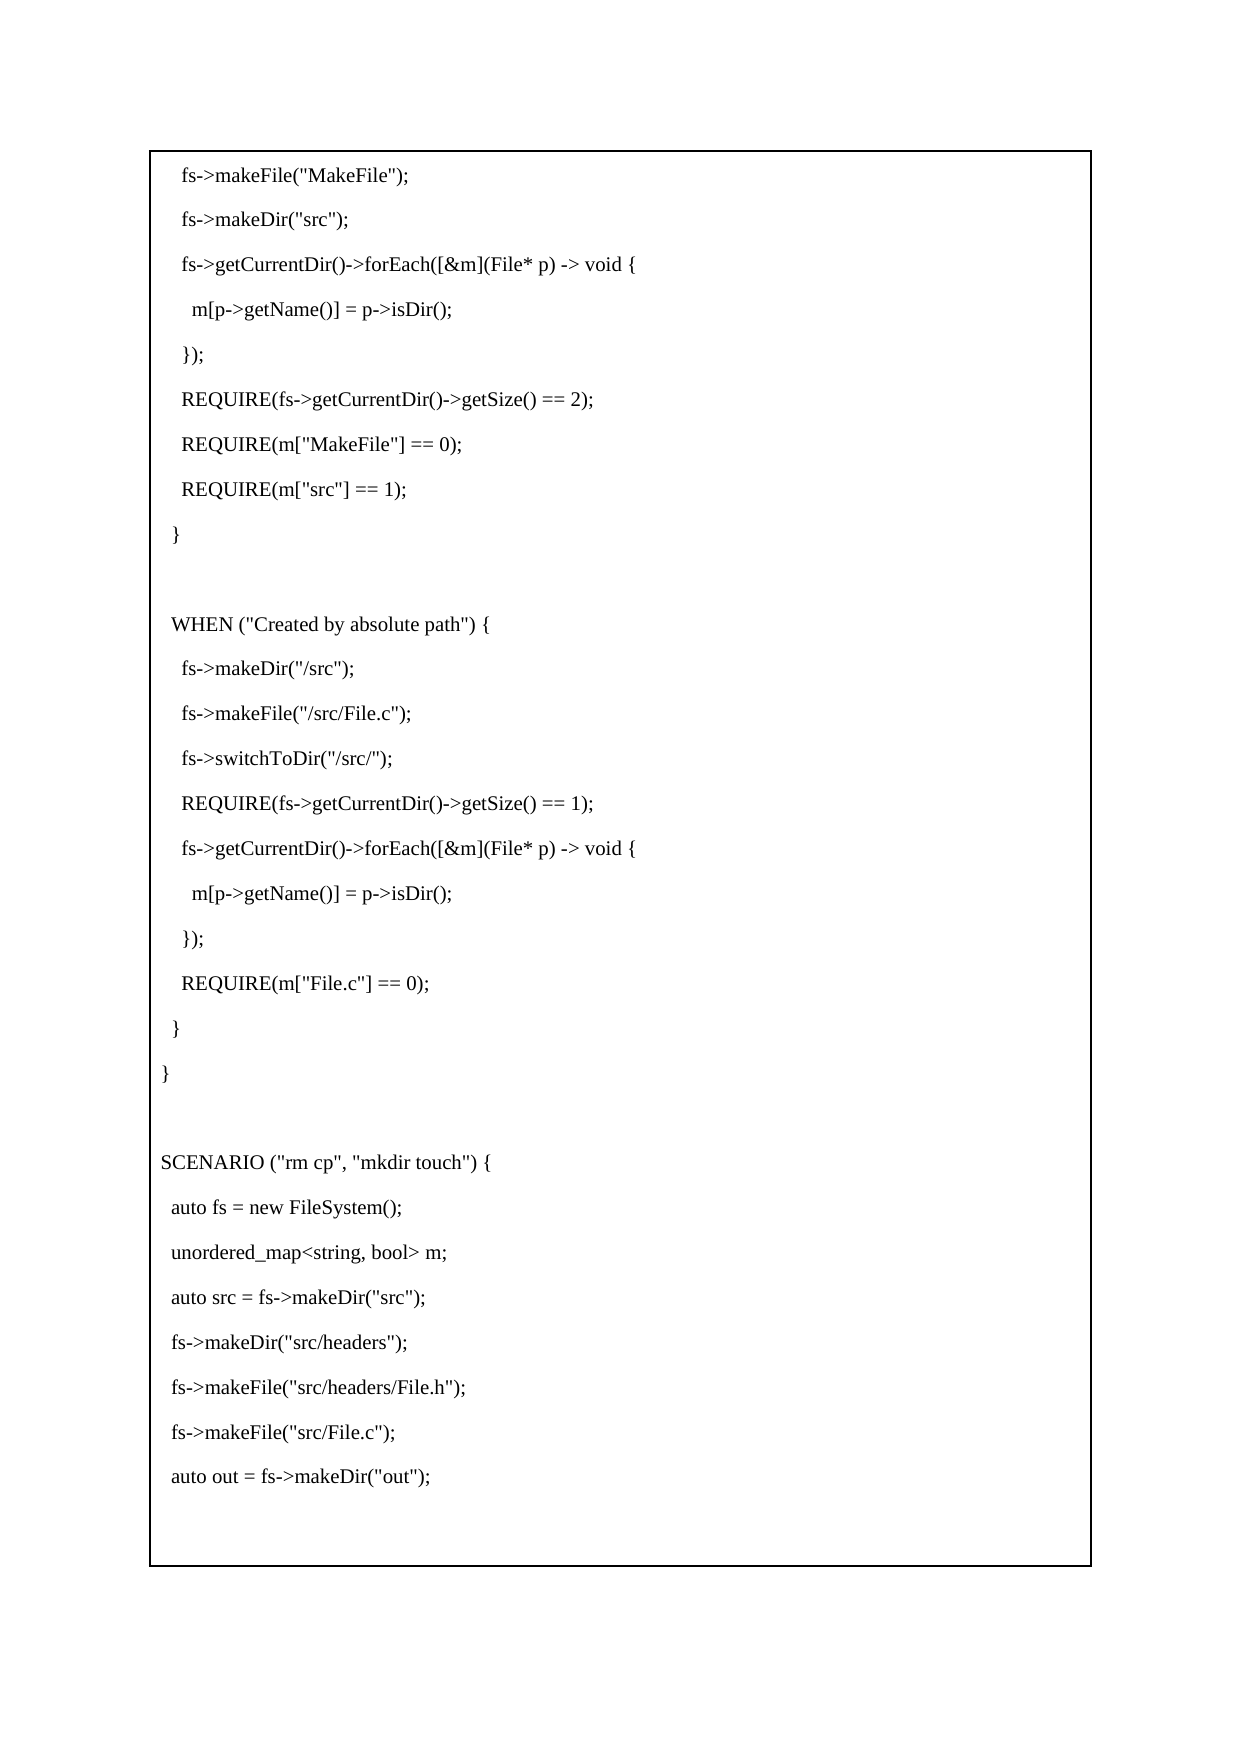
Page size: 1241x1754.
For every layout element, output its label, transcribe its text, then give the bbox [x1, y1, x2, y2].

table_header fs->makeFile("MakeFile"); fs->makeDir("src"); fs->getCurrentDir()->forEach([&m](File* p) -> void { m[p->getName()] = p->isDir(); }); REQUIRE(fs->getCurrentDir()->getSize() == 2); REQUIRE(m["MakeFile"] == 0); REQUIRE(m["src"] == 1); } WHEN ("Created by absolute path") { fs->makeDir("/src"); fs->makeFile("/src/File.c"); fs->switchToDir("/src/"); REQUIRE(fs->getCurrentDir()->getSize() == 1); fs->getCurrentDir()->forEach([&m](File* p) -> void { m[p->getName()] = p->isDir(); }); REQUIRE(m["File.c"] == 0); } } SCENARIO ("rm cp", "mkdir touch") { auto fs = new FileSystem(); unordered_map<string, bool> m; auto src = fs->makeDir("src"); fs->makeDir("src/headers"); fs->makeFile("src/headers/File.h"); fs->makeFile("src/File.c"); auto out = fs->makeDir("out"); [151, 152, 1090, 1565]
